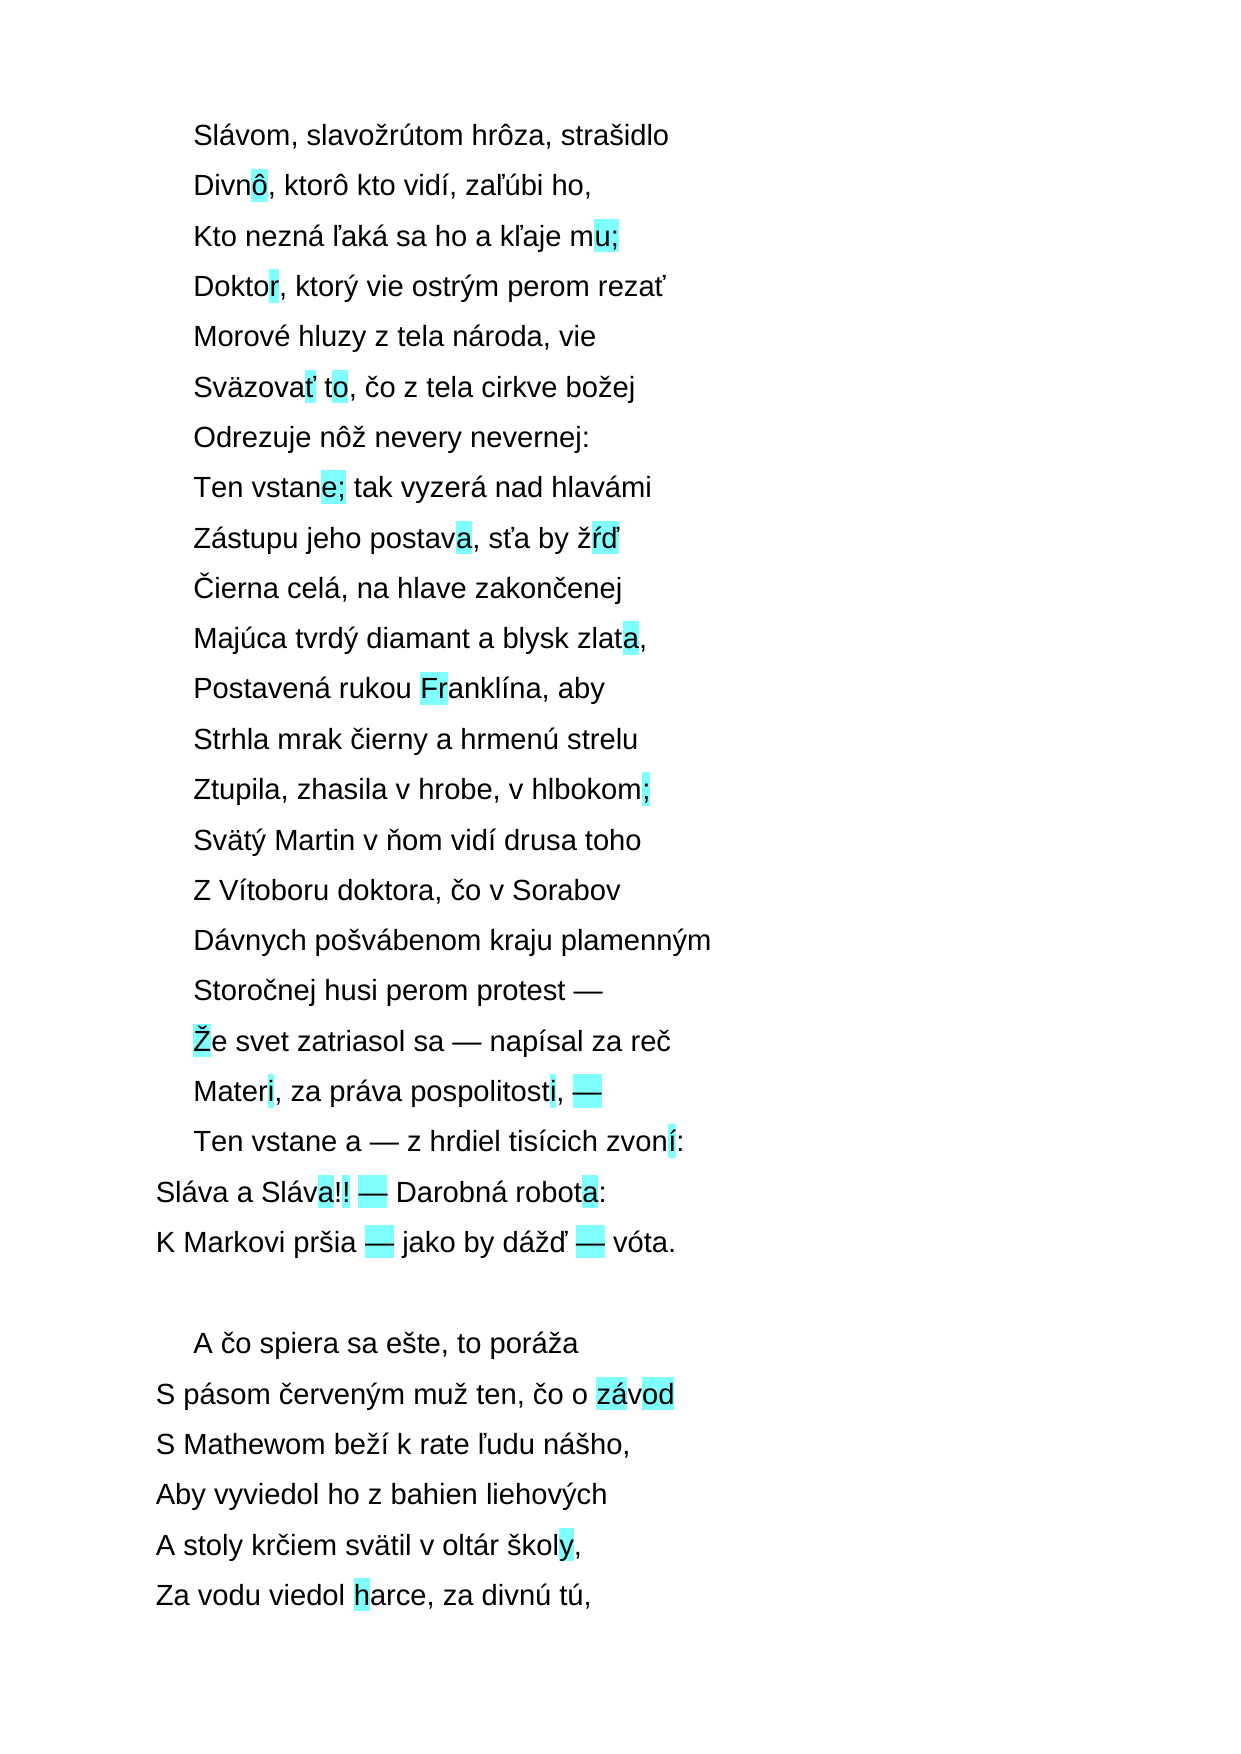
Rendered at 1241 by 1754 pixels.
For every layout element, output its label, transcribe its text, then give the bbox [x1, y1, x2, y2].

text Že svet zatriasol sa — napísal za reč [156, 1024, 1084, 1057]
text Za vodu viedol harce, za divnú tú, [156, 1578, 1084, 1611]
text Sláva a Sláva!! — Darobná robota: [156, 1175, 1084, 1208]
text Ten vstane; tak vyzerá nad hlavámi [156, 470, 1084, 504]
text Majúca tvrdý diamant a blysk zlata, [156, 621, 1084, 655]
text Slávom, slavožrútom hrôza, strašidlo [156, 118, 1084, 152]
text Z Vítoboru doktora, čo v Sorabov [156, 873, 1084, 906]
text Kto nezná ľaká sa ho a kľaje mu; [156, 219, 1084, 252]
text Aby vyviedol ho z bahien liehových [156, 1477, 1084, 1511]
text Čierna celá, na hlave zakončenej [156, 571, 1084, 604]
text Postavená rukou Franklína, aby [156, 672, 1084, 705]
text S Mathewom beží k rate ľudu nášho, [156, 1427, 1084, 1461]
text Storočnej husi perom protest — [156, 973, 1084, 1007]
text K Markovi pršia — jako by dážď — vóta. [156, 1225, 1084, 1258]
text Dávnych pošvábenom kraju plamenným [156, 923, 1084, 957]
text Strhla mrak čierny a hrmenú strelu [156, 722, 1084, 755]
text Ztupila, zhasila v hrobe, v hlbokom; [156, 772, 1084, 806]
text Divnô, ktorô kto vidí, zaľúbi ho, [156, 168, 1084, 202]
text A čo spiera sa ešte, to poráža [156, 1326, 1084, 1360]
text Odrezuje nôž nevery nevernej: [156, 420, 1084, 453]
text Ten vstane a — z hrdiel tisícich zvoní: [156, 1124, 1084, 1158]
text Zástupu jeho postava, sťa by žŕď [156, 521, 1084, 554]
text Morové hluzy z tela národa, vie [156, 319, 1084, 353]
text Sväzovať to, čo z tela cirkve božej [156, 370, 1084, 403]
text S pásom červeným muž ten, čo o závod [156, 1377, 1084, 1410]
text A stoly krčiem svätil v oltár školy, [156, 1528, 1084, 1561]
text Materi, za práva pospolitosti, — [156, 1074, 1084, 1108]
text Svätý Martin v ňom vidí drusa toho [156, 822, 1084, 856]
text Doktor, ktorý vie ostrým perom rezať [156, 269, 1084, 303]
